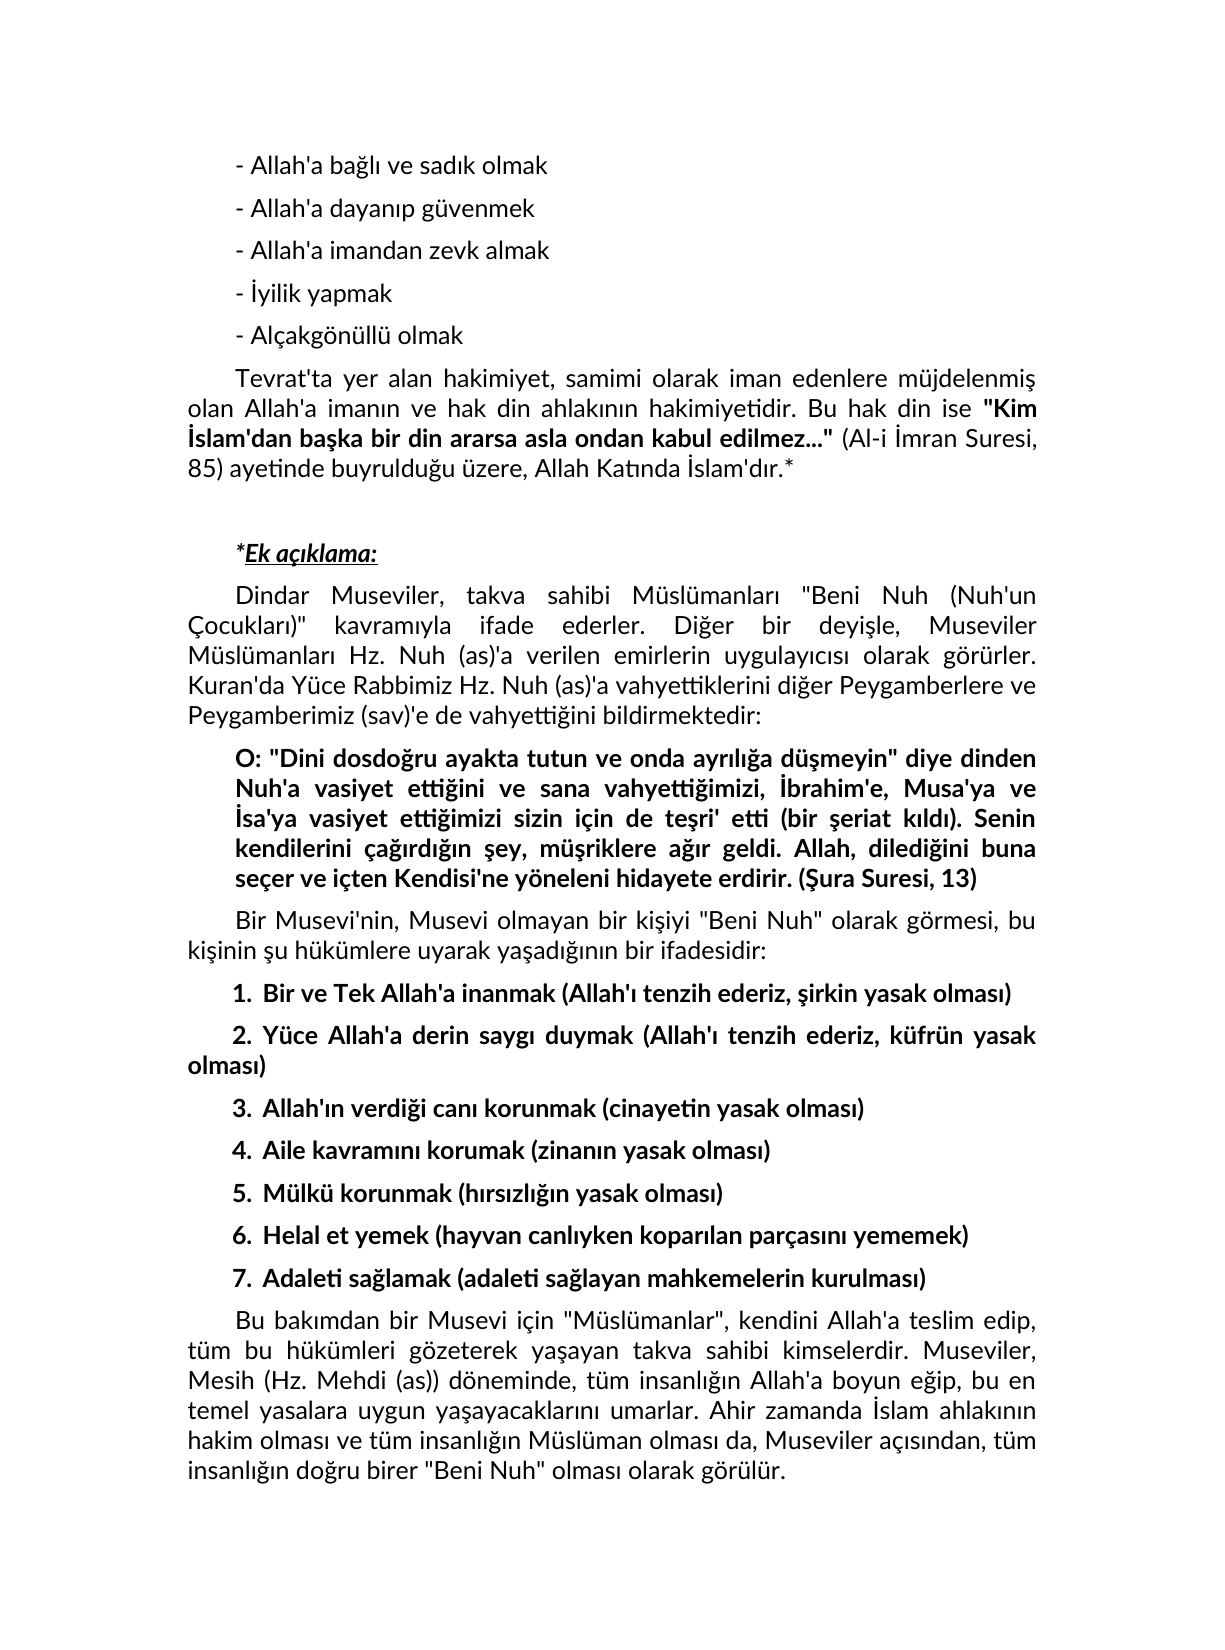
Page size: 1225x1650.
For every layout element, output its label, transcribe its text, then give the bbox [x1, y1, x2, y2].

text 5. Mülkü korunmak (hırsızlığın yasak olması) [187, 1177, 1037, 1207]
text 3. Allah'ın verdiği canı korunmak (cinayetin yasak olması) [187, 1092, 1037, 1122]
text - İyilik yapmak [187, 277, 1037, 307]
text - Allah'a imandan zevk almak [187, 235, 1037, 265]
text O: "Dini dosdoğru ayakta tutun ve onda ayrılığa düşmeyin" diye dinden Nuh'a vasiyet ettiğini ve sana vahyettiğimizi, İbrahim'e, Musa'ya ve İsa'ya vasiyet ettiğimizi sizin için de teşri' etti (bir şeriat kıldı). Senin kendilerini çağırdığın şey, müşriklere ağır geldi. Allah, dilediğini buna seçer ve içten Kendisi'ne yöneleni hidayete erdirir. (Şura Suresi, 13) [235, 742, 1037, 892]
text 6. Helal et yemek (hayvan canlıyken koparılan parçasını yememek) [187, 1220, 1037, 1250]
text 7. Adaleti sağlamak (adaleti sağlayan mahkemelerin kurulması) [187, 1262, 1037, 1292]
text Bu bakımdan bir Musevi için "Müslümanlar", kendini Allah'a teslim edip, tüm bu hükümleri gözeterek yaşayan takva sahibi kimselerdir. Museviler, Mesih (Hz. Mehdi (as)) döneminde, tüm insanlığın Allah'a boyun eğip, bu en temel yasalara uygun yaşayacaklarını umarlar. Ahir zamanda İslam ahlakının hakim olması ve tüm insanlığın Müslüman olması da, Museviler açısından, tüm insanlığın doğru birer "Beni Nuh" olması olarak görülür. [187, 1305, 1037, 1485]
text - Alçakgönüllü olmak [187, 320, 1037, 350]
text 2. Yüce Allah'a derin saygı duymak (Allah'ı tenzih ederiz, küfrün yasak olması) [187, 1020, 1037, 1080]
text *Ek açıklama: [187, 537, 1037, 567]
text 1. Bir ve Tek Allah'a inanmak (Allah'ı tenzih ederiz, şirkin yasak olması) [187, 977, 1037, 1007]
text Bir Musevi'nin, Musevi olmayan bir kişiyi "Beni Nuh" olarak görmesi, bu kişinin şu hükümlere uyarak yaşadığının bir ifadesidir: [187, 905, 1037, 965]
text - Allah'a dayanıp güvenmek [187, 192, 1037, 222]
text 4. Aile kavramını korumak (zinanın yasak olması) [187, 1135, 1037, 1165]
text - Allah'a bağlı ve sadık olmak [187, 150, 1037, 180]
text Tevrat'ta yer alan hakimiyet, samimi olarak iman edenlere müjdelenmiş olan Allah'a imanın ve hak din ahlakının hakimiyetidir. Bu hak din ise "Kim İslam'dan başka bir din ararsa asla ondan kabul edilmez..." (Al-i İmran Suresi, 85) ayetinde buyrulduğu üzere, Allah Katında İslam'dır.* [187, 362, 1037, 482]
text Dindar Museviler, takva sahibi Müslümanları "Beni Nuh (Nuh'un Çocukları)" kavramıyla ifade ederler. Diğer bir deyişle, Museviler Müslümanları Hz. Nuh (as)'a verilen emirlerin uygulayıcısı olarak görürler. Kuran'da Yüce Rabbimiz Hz. Nuh (as)'a vahyettiklerini diğer Peygamberlere ve Peygamberimiz (sav)'e de vahyettiğini bildirmektedir: [187, 580, 1037, 730]
